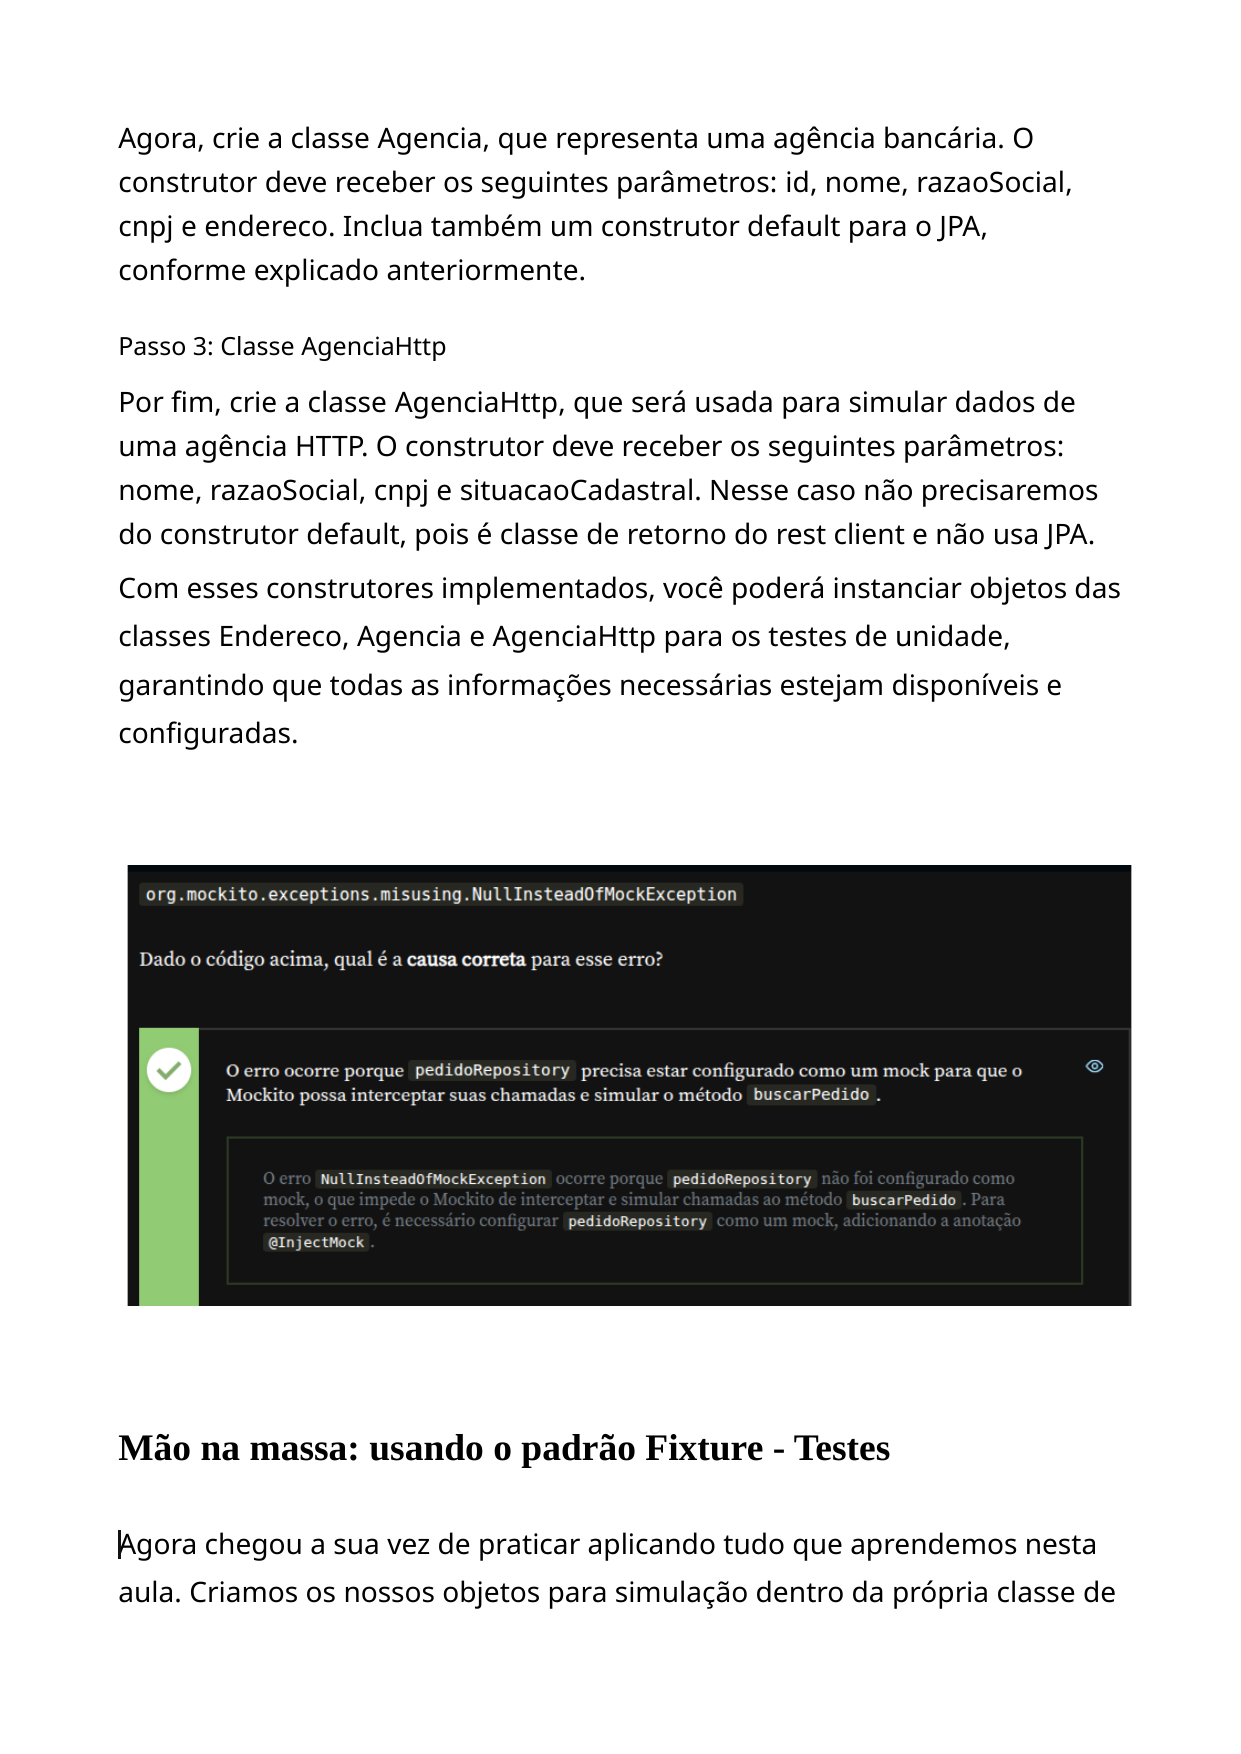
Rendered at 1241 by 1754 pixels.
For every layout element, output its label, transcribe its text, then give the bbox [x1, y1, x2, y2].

text Agora, crie a classe Agencia, que representa uma agência bancária. O construtor deve receber os seguintes parâmetros: id, nome, razaoSocial, cnpj e endereco. Inclua também um construtor default para o JPA, conforme explicado anteriormente. [118, 118, 1122, 289]
text Por fim, crie a classe AgenciaHttp, que será usada para simular dados de uma agência HTTP. O construtor deve receber os seguintes parâmetros: nome, razaoSocial, cnpj e situacaoCadastral. Nesse caso não precisaremos do construtor default, pois é classe de retorno do rest client e não usa JPA. [118, 382, 1122, 552]
picture [127, 865, 1132, 1306]
text Com esses construtores implementados, você poderá instanciar objetos das classes Endereco, Agencia e AgenciaHttp para os testes de unidade, garantindo que todas as informações necessárias estejam disponíveis e configuradas. [118, 558, 1122, 752]
text Passo 3: Classe AgenciaHttp [118, 294, 1122, 362]
text Agora chegou a sua vez de praticar aplicando tudo que aprendemos nesta aula. Criamos os nossos objetos para simulação dentro da própria classe de [118, 1514, 1122, 1611]
subtitle Mão na massa: usando o padrão Fixture - Testes [118, 1425, 1122, 1468]
